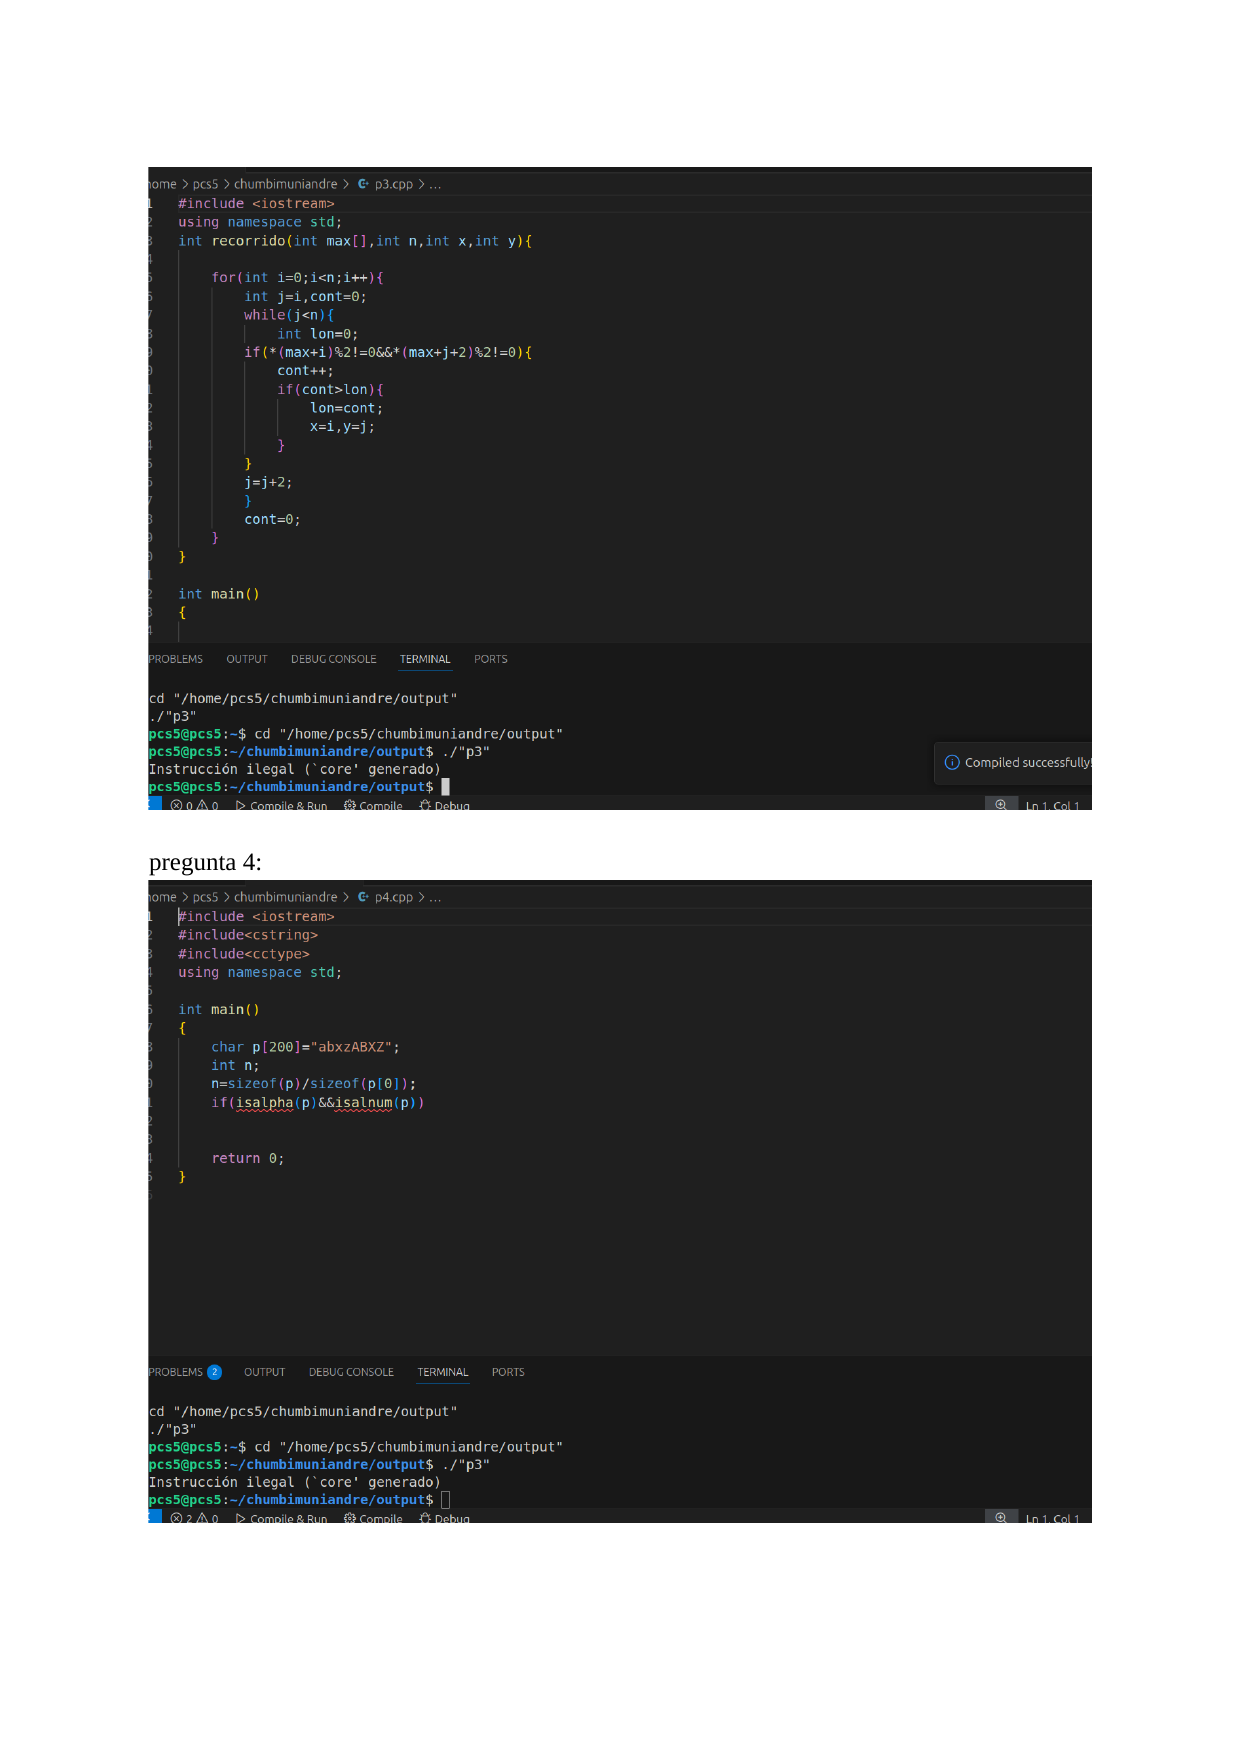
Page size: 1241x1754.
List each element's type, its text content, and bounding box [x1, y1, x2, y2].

picture [148, 880, 1092, 1523]
list pregunta 4: [149, 847, 1092, 876]
picture [148, 167, 1092, 810]
